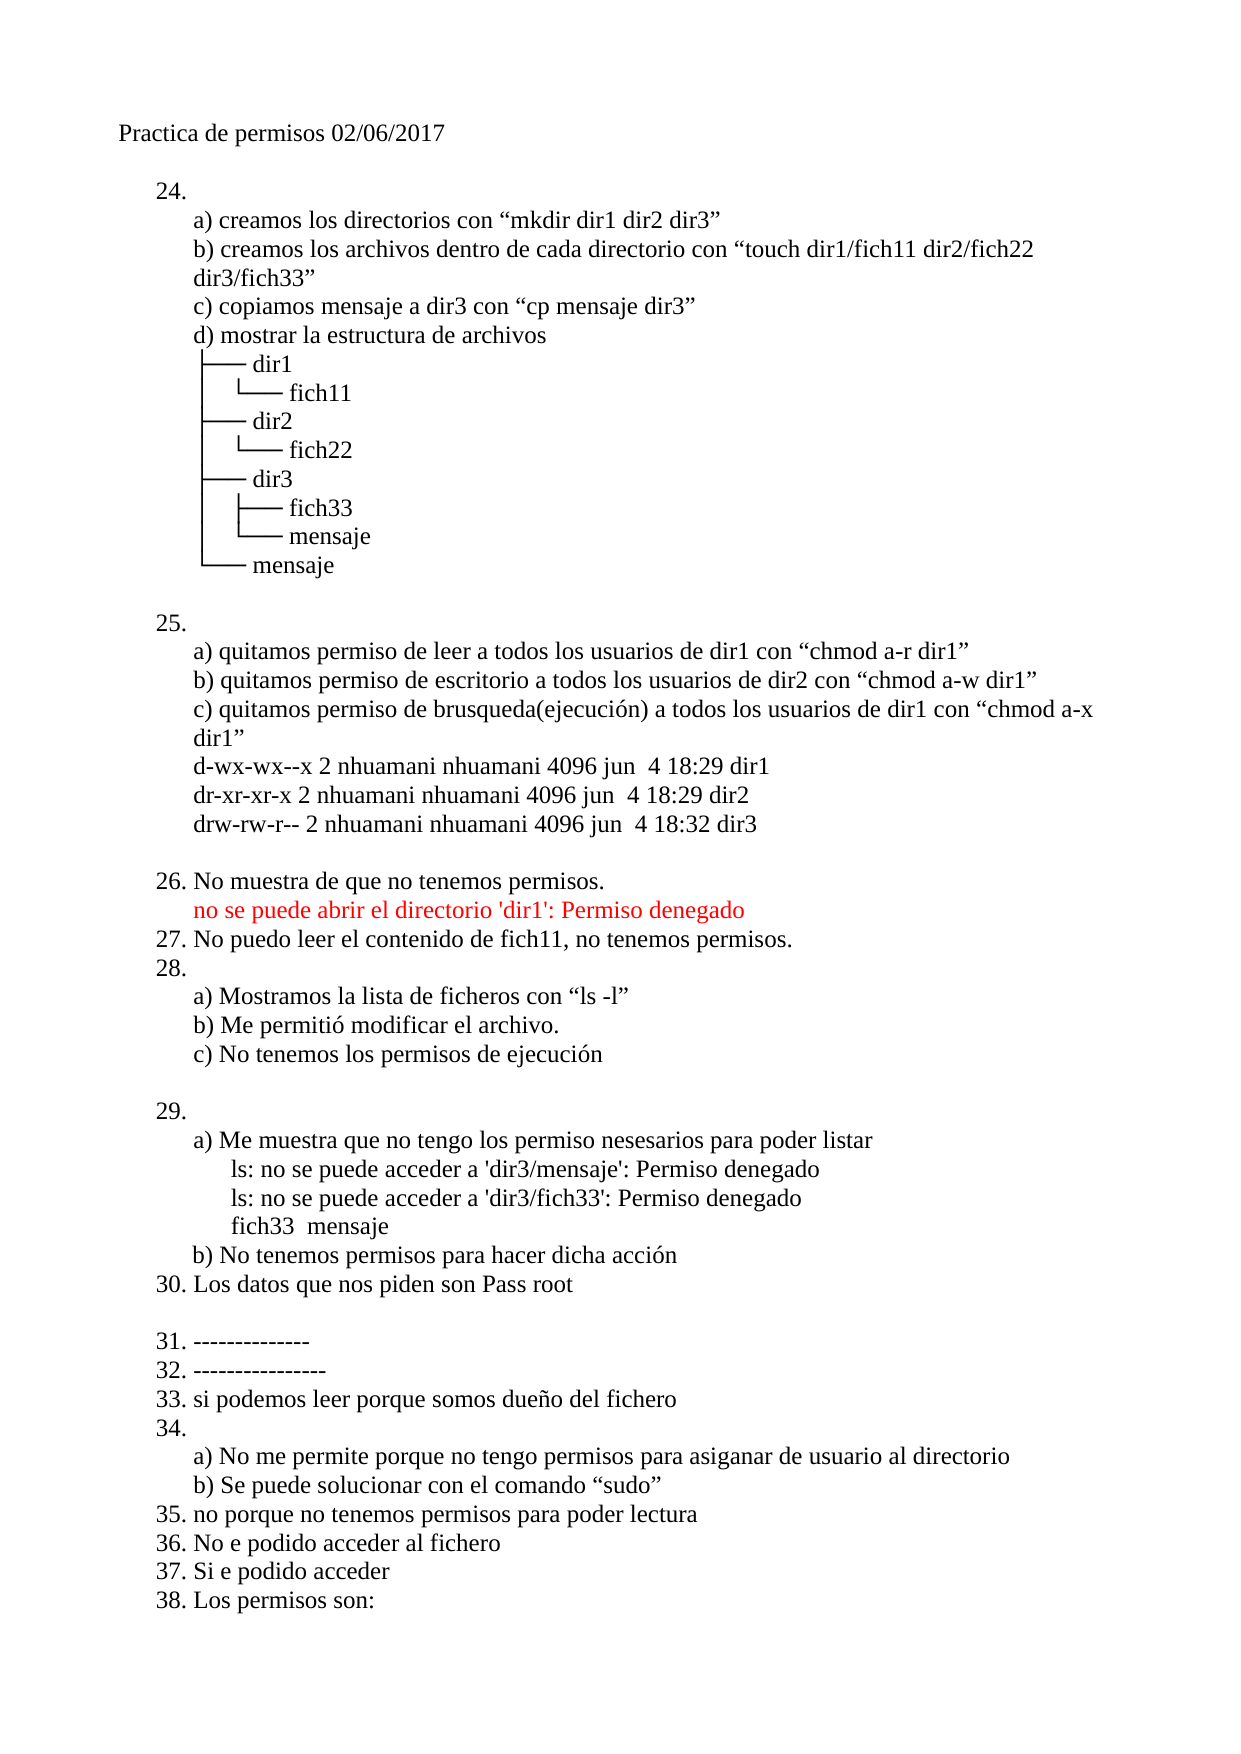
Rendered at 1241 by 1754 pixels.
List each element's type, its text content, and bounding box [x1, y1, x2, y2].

list No muestra de que no tenemos permisos. [156, 866, 1122, 895]
list │ ├── fich33 [239, 493, 1122, 521]
list │ └── fich22 [203, 435, 1122, 464]
list │ ├── fich33 [156, 493, 201, 521]
list ├── dir3 [203, 464, 1122, 493]
list ls: no se puede acceder a 'dir3/fich33': Permiso denegado [193, 1183, 1122, 1211]
list a) Mostramos la lista de ficheros con “ls -l” [156, 981, 1122, 1010]
list c) No tenemos los permisos de ejecución [156, 1039, 1122, 1068]
list │ └── fich11 [203, 378, 1122, 406]
list c) copiamos mensaje a dir3 con “cp mensaje dir3” [156, 291, 1122, 320]
list ├── dir1 [203, 349, 1122, 378]
list b) Me permitió modificar el archivo. [156, 1010, 1122, 1039]
list no porque no tenemos permisos para poder lectura [156, 1499, 1122, 1528]
list fich33 mensaje [193, 1211, 1122, 1240]
list ├── dir1 [156, 349, 201, 378]
list si podemos leer porque somos dueño del fichero [156, 1384, 1122, 1413]
list a) Me muestra que no tengo los permiso nesesarios para poder listar [156, 1125, 1122, 1154]
list b) creamos los archivos dentro de cada directorio con “touch dir1/fich11 dir2/fich22 dir3/fich33” [156, 234, 1122, 291]
list │ └── fich22 [156, 435, 201, 464]
list b) quitamos permiso de escritorio a todos los usuarios de dir2 con “chmod a-w dir1” [156, 665, 1122, 694]
list a) No me permite porque no tengo permisos para asiganar de usuario al directorio [156, 1441, 1122, 1470]
list Los datos que nos piden son Pass root [156, 1269, 1122, 1298]
list a) quitamos permiso de leer a todos los usuarios de dir1 con “chmod a-r dir1” [156, 636, 1122, 665]
list ├── dir2 [156, 406, 201, 435]
list drw-rw-r-- 2 nhuamani nhuamani 4096 jun 4 18:32 dir3 [156, 809, 1122, 838]
list No puedo leer el contenido de fich11, no tenemos permisos. [156, 924, 1122, 953]
list │ └── mensaje [203, 521, 1122, 550]
list no se puede abrir el directorio 'dir1': Permiso denegado [156, 895, 1122, 924]
text b) No tenemos permisos para hacer dicha acción [118, 1240, 1122, 1269]
list ├── dir3 [156, 464, 201, 493]
list -------------- [156, 1326, 1122, 1355]
list No e podido acceder al fichero [156, 1528, 1122, 1556]
list a) creamos los directorios con “mkdir dir1 dir2 dir3” [156, 205, 1122, 234]
list c) quitamos permiso de brusqueda(ejecución) a todos los usuarios de dir1 con “chmod a-x dir1” [156, 694, 1122, 751]
list │ ├── fich33 [203, 493, 237, 521]
list Si e podido acceder [156, 1556, 1122, 1585]
list │ └── fich11 [156, 378, 201, 406]
list └── mensaje [156, 550, 1122, 579]
list b) Se puede solucionar con el comando “sudo” [156, 1470, 1122, 1499]
list Los permisos son: [156, 1585, 1122, 1614]
list d) mostrar la estructura de archivos [156, 320, 1122, 349]
list ├── dir2 [203, 406, 1122, 435]
list ---------------- [156, 1355, 1122, 1384]
list d-wx-wx--x 2 nhuamani nhuamani 4096 jun 4 18:29 dir1 [156, 751, 1122, 780]
list │ └── mensaje [156, 521, 201, 550]
list ls: no se puede acceder a 'dir3/mensaje': Permiso denegado [193, 1154, 1122, 1183]
list dr-xr-xr-x 2 nhuamani nhuamani 4096 jun 4 18:29 dir2 [156, 780, 1122, 809]
